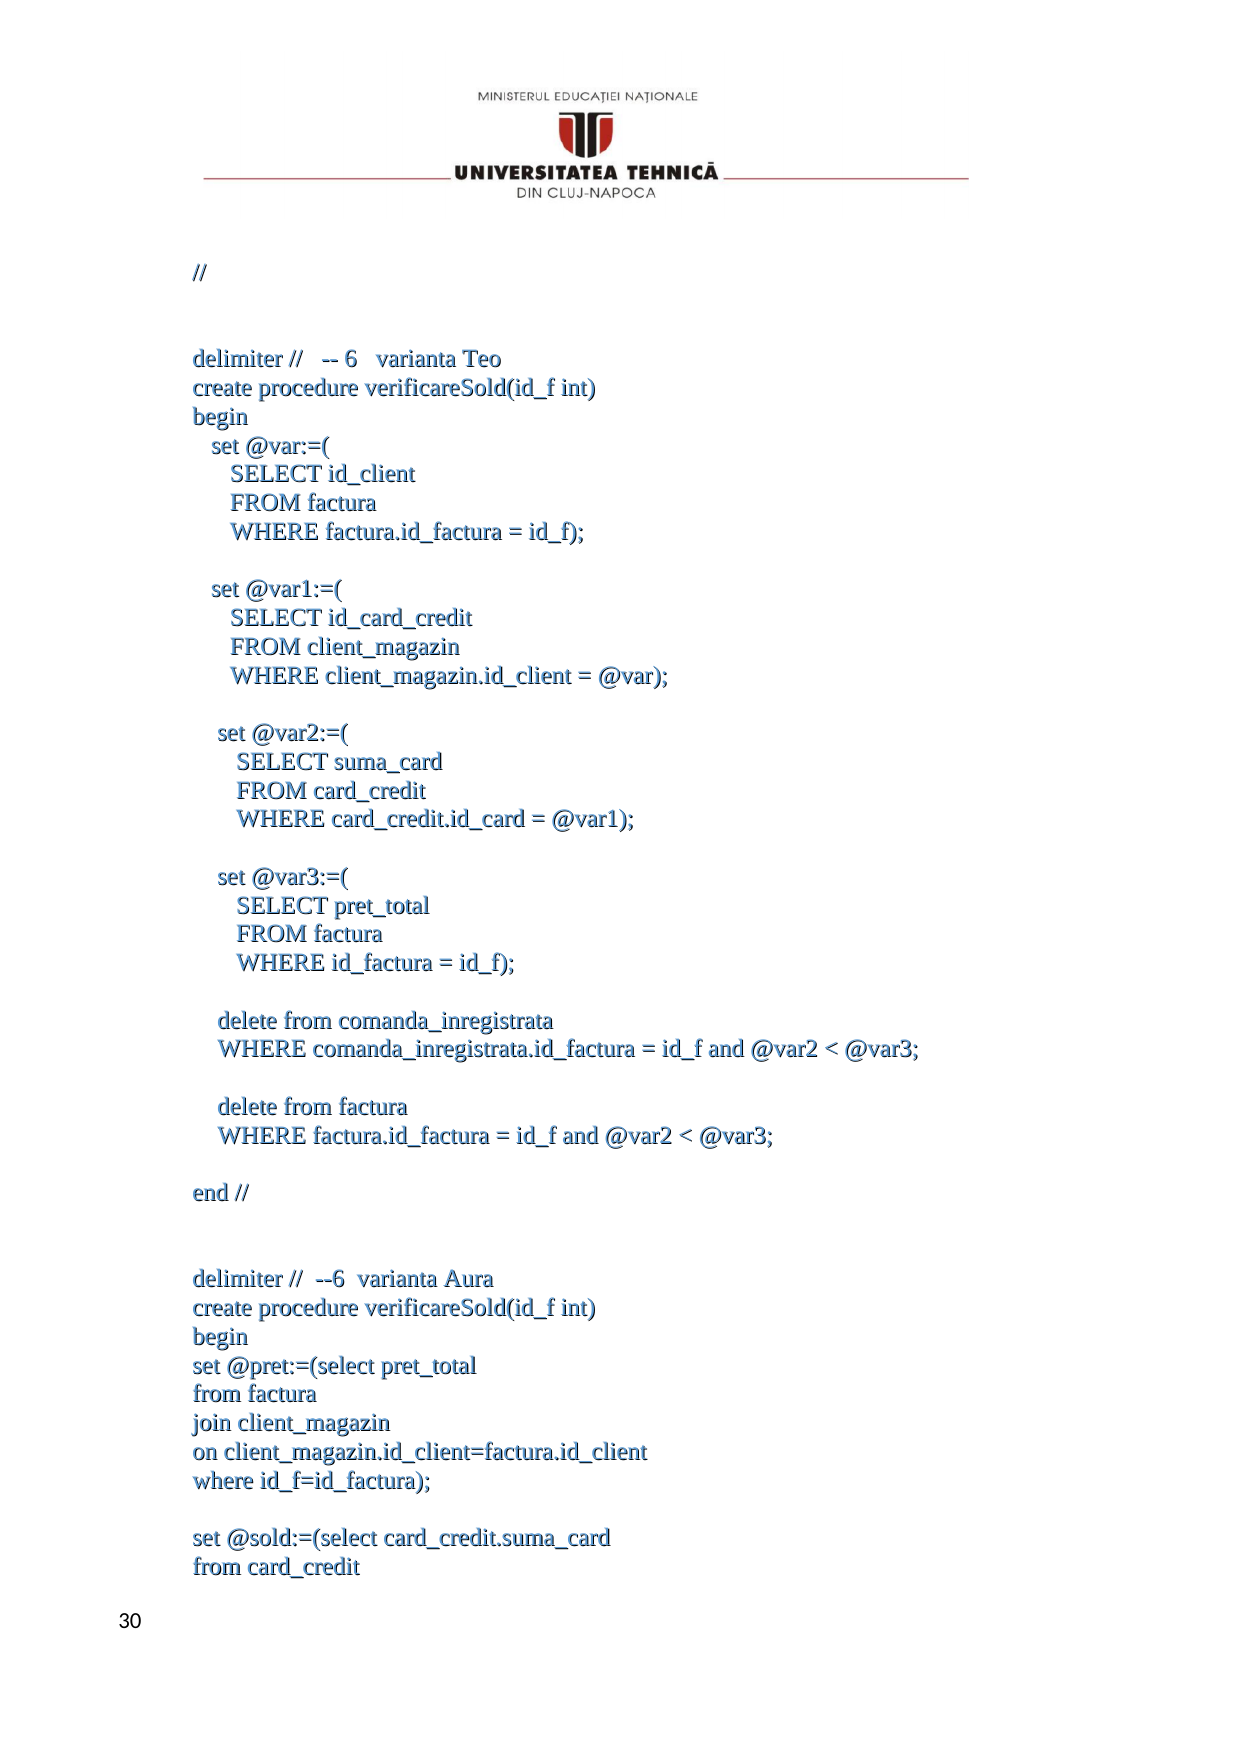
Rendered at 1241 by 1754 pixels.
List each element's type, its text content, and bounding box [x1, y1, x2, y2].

text WHERE comanda_inregistrata.id_factura = id_f and @var2 < @var3; [192, 1033, 1122, 1062]
text SELECT id_card_credit [192, 602, 1122, 631]
text WHERE client_magazin.id_client = @var); [192, 660, 1122, 688]
text delete from comanda_inregistrata [192, 1005, 1122, 1033]
text join client_magazin [192, 1407, 1122, 1436]
text FROM factura [192, 918, 1122, 947]
text SELECT id_client [192, 458, 1122, 487]
text end // [192, 1177, 1122, 1206]
text delimiter // -- 6 varianta Teo [192, 343, 1122, 372]
text WHERE factura.id_factura = id_f and @var2 < @var3; [192, 1120, 1122, 1148]
text on client_magazin.id_client=factura.id_client [192, 1436, 1122, 1465]
text FROM client_magazin [192, 631, 1122, 660]
text FROM factura [192, 487, 1122, 516]
text // [192, 257, 1122, 286]
text delete from factura [192, 1091, 1122, 1120]
text from factura [192, 1378, 1122, 1407]
text begin [192, 1321, 1122, 1350]
text begin [192, 401, 1122, 430]
text set @var1:=( [192, 573, 1122, 602]
text set @sold:=(select card_credit.suma_card [192, 1522, 1122, 1551]
text set @pret:=(select pret_total [192, 1350, 1122, 1378]
text SELECT pret_total [192, 890, 1122, 918]
text create procedure verificareSold(id_f int) [192, 372, 1122, 401]
text SELECT suma_card [192, 746, 1122, 775]
text delimiter // --6 varianta Aura [192, 1263, 1122, 1292]
text set @var3:=( [192, 861, 1122, 890]
text where id_f=id_factura); [192, 1465, 1122, 1493]
text WHERE card_credit.id_card = @var1); [192, 803, 1122, 832]
text WHERE id_factura = id_f); [192, 947, 1122, 976]
text FROM card_credit [192, 775, 1122, 803]
text set @var2:=( [192, 717, 1122, 746]
text from card_credit [192, 1551, 1122, 1580]
text set @var:=( [192, 430, 1122, 458]
text WHERE factura.id_factura = id_f); [192, 516, 1122, 545]
text create procedure verificareSold(id_f int) [192, 1292, 1122, 1321]
